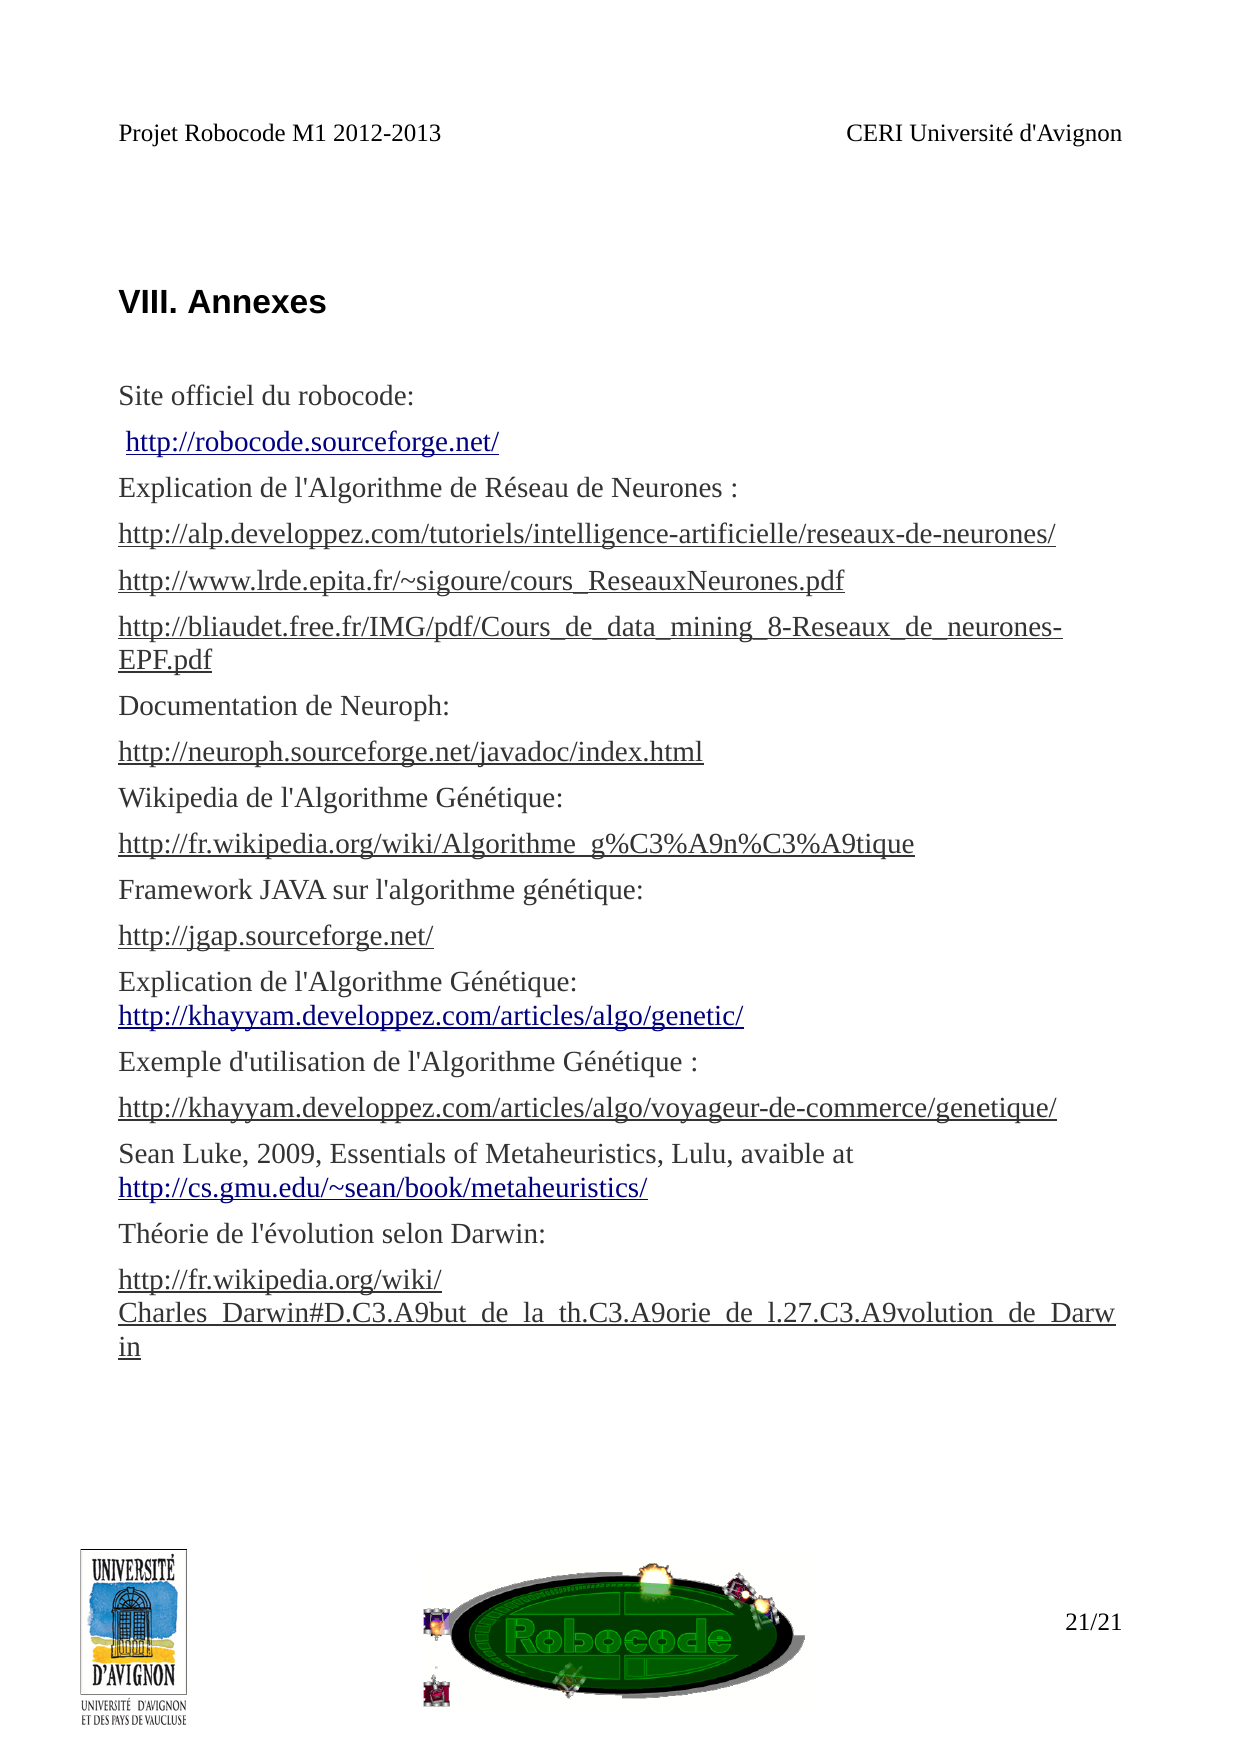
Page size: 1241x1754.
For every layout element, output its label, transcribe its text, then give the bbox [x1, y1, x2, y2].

text Explication de l'Algorithme Génétique: http://khayyam.developpez.com/articles/algo/genetic/ [118, 964, 1122, 1032]
text http://fr.wikipedia.org/wiki/Charles_Darwin#D.C3.A9but_de_la_th.C3.A9orie_de_l.27.C3.A9volution_de_Darwin [118, 1262, 1122, 1362]
text http://khayyam.developpez.com/articles/algo/voyageur-de-commerce/genetique/ [118, 1090, 1122, 1124]
text http://www.lrde.epita.fr/~sigoure/cours_ReseauxNeurones.pdf [118, 563, 1122, 596]
text Framework JAVA sur l'algorithme génétique: [118, 872, 1122, 906]
text http://alp.developpez.com/tutoriels/intelligence-artificielle/reseaux-de-neurones/ [118, 517, 1122, 550]
picture [421, 1555, 819, 1709]
text Documentation de Neuroph: [118, 688, 1122, 722]
text Explication de l'Algorithme de Réseau de Neurones : [118, 471, 1122, 504]
text Site officiel du robocode: [118, 378, 1122, 412]
subtitle Annexes [118, 281, 1122, 320]
text http://fr.wikipedia.org/wiki/Algorithme_g%C3%A9n%C3%A9tique [118, 826, 1122, 860]
text Sean Luke, 2009, Essentials of Metaheuristics, Lulu, avaible at http://cs.gmu.edu/~sean/book/metaheuristics/ [118, 1136, 1122, 1203]
text http://bliaudet.free.fr/IMG/pdf/Cours_de_data_mining_8-Reseaux_de_neurones-EPF.pdf [118, 609, 1122, 676]
text Exemple d'utilisation de l'Algorithme Génétique : [118, 1044, 1122, 1078]
text http://neuroph.sourceforge.net/javadoc/index.html [118, 734, 1122, 768]
text Wikipedia de l'Algorithme Génétique: [118, 780, 1122, 814]
text Théorie de l'évolution selon Darwin: [118, 1216, 1122, 1249]
text http://robocode.sourceforge.net/ [118, 424, 1122, 458]
picture [80, 1549, 187, 1736]
text http://jgap.sourceforge.net/ [118, 918, 1122, 952]
